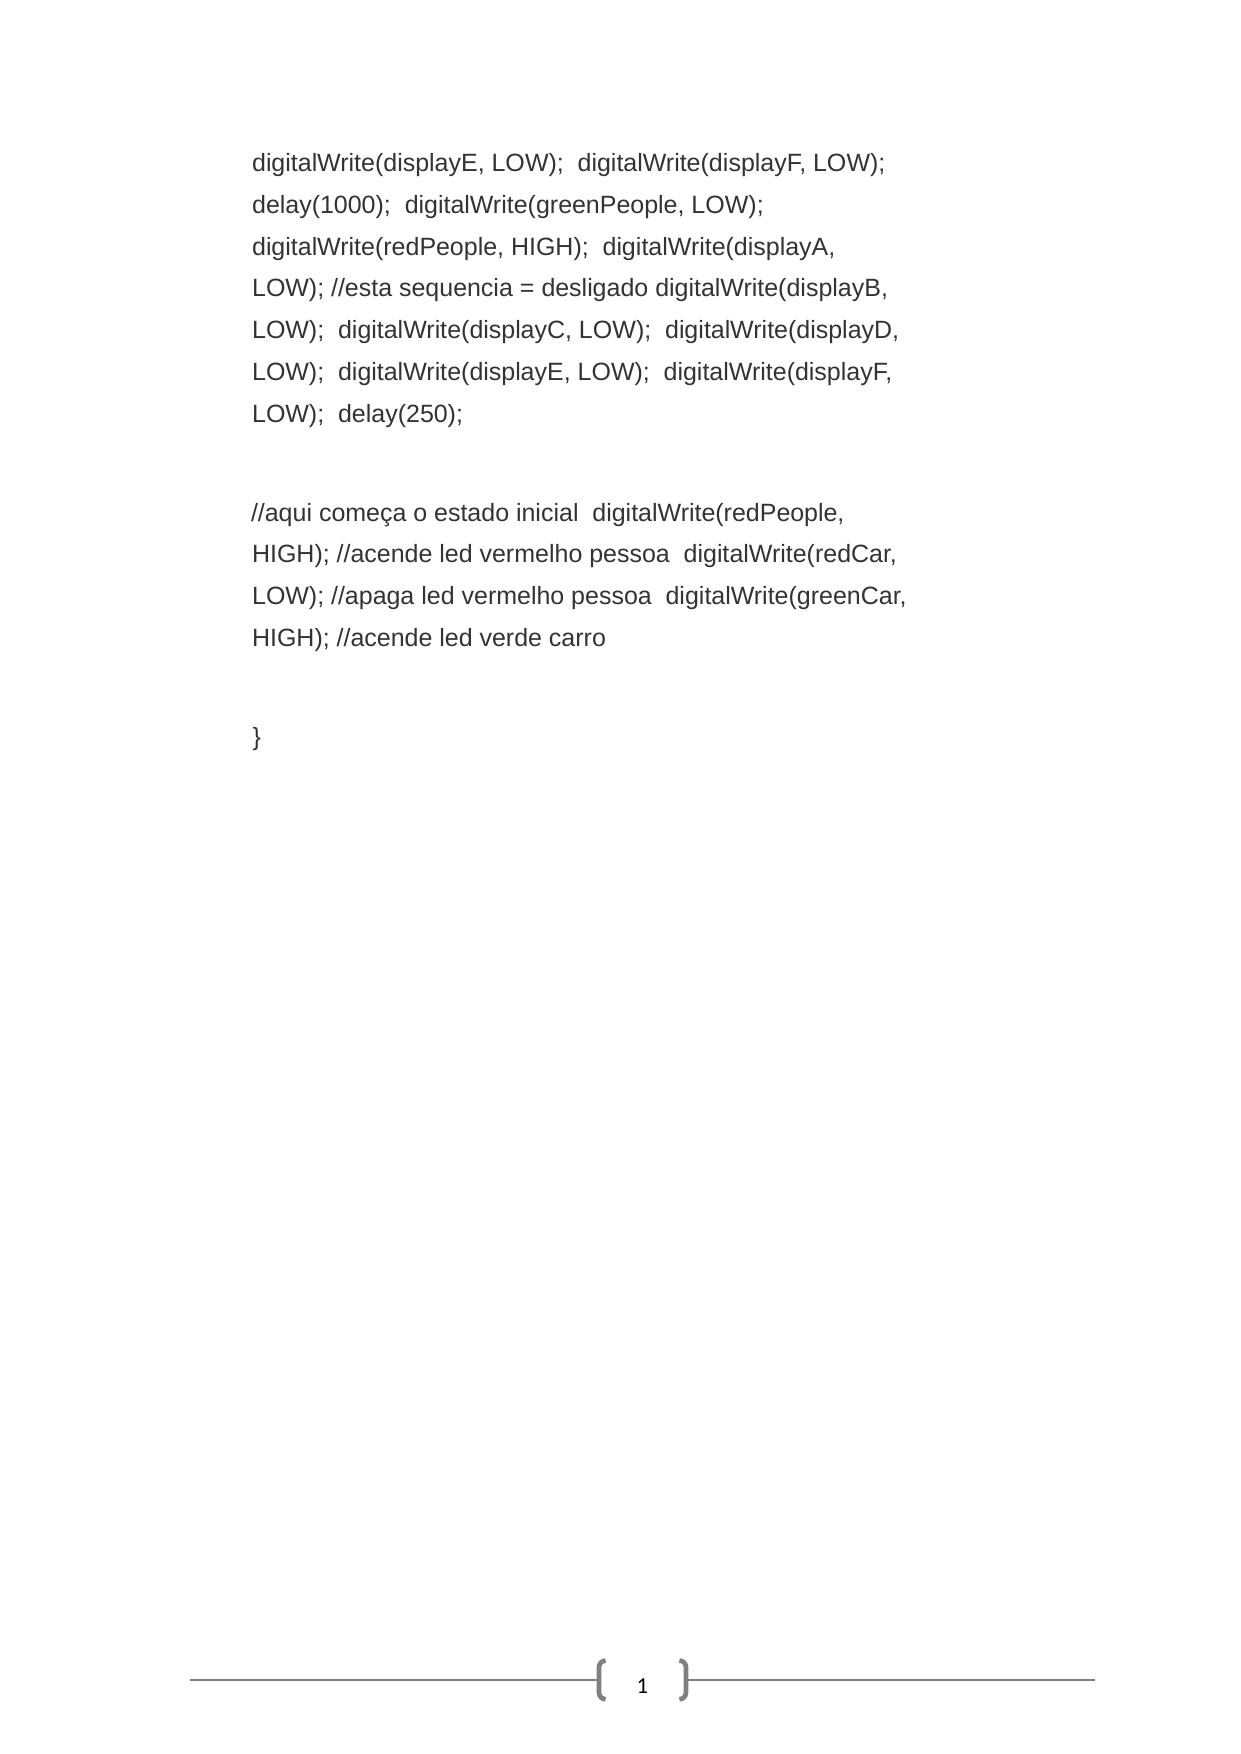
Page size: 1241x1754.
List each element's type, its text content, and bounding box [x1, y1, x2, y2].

text //aqui começa o estado inicial digitalWrite(redPeople, HIGH); //acende led vermelho pessoa digitalWrite(redCar, LOW); //apaga led vermelho pessoa digitalWrite(greenCar, HIGH); //acende led verde carro [251, 498, 945, 652]
text digitalWrite(displayE, LOW); digitalWrite(displayF, LOW); delay(1000); digitalWrite(greenPeople, LOW); digitalWrite(redPeople, HIGH); digitalWrite(displayA, LOW); //esta sequencia = desligado digitalWrite(displayB, LOW); digitalWrite(displayC, LOW); digitalWrite(displayD, LOW); digitalWrite(displayE, LOW); digitalWrite(displayF, LOW); delay(250); [251, 148, 903, 428]
text } [177, 721, 267, 750]
